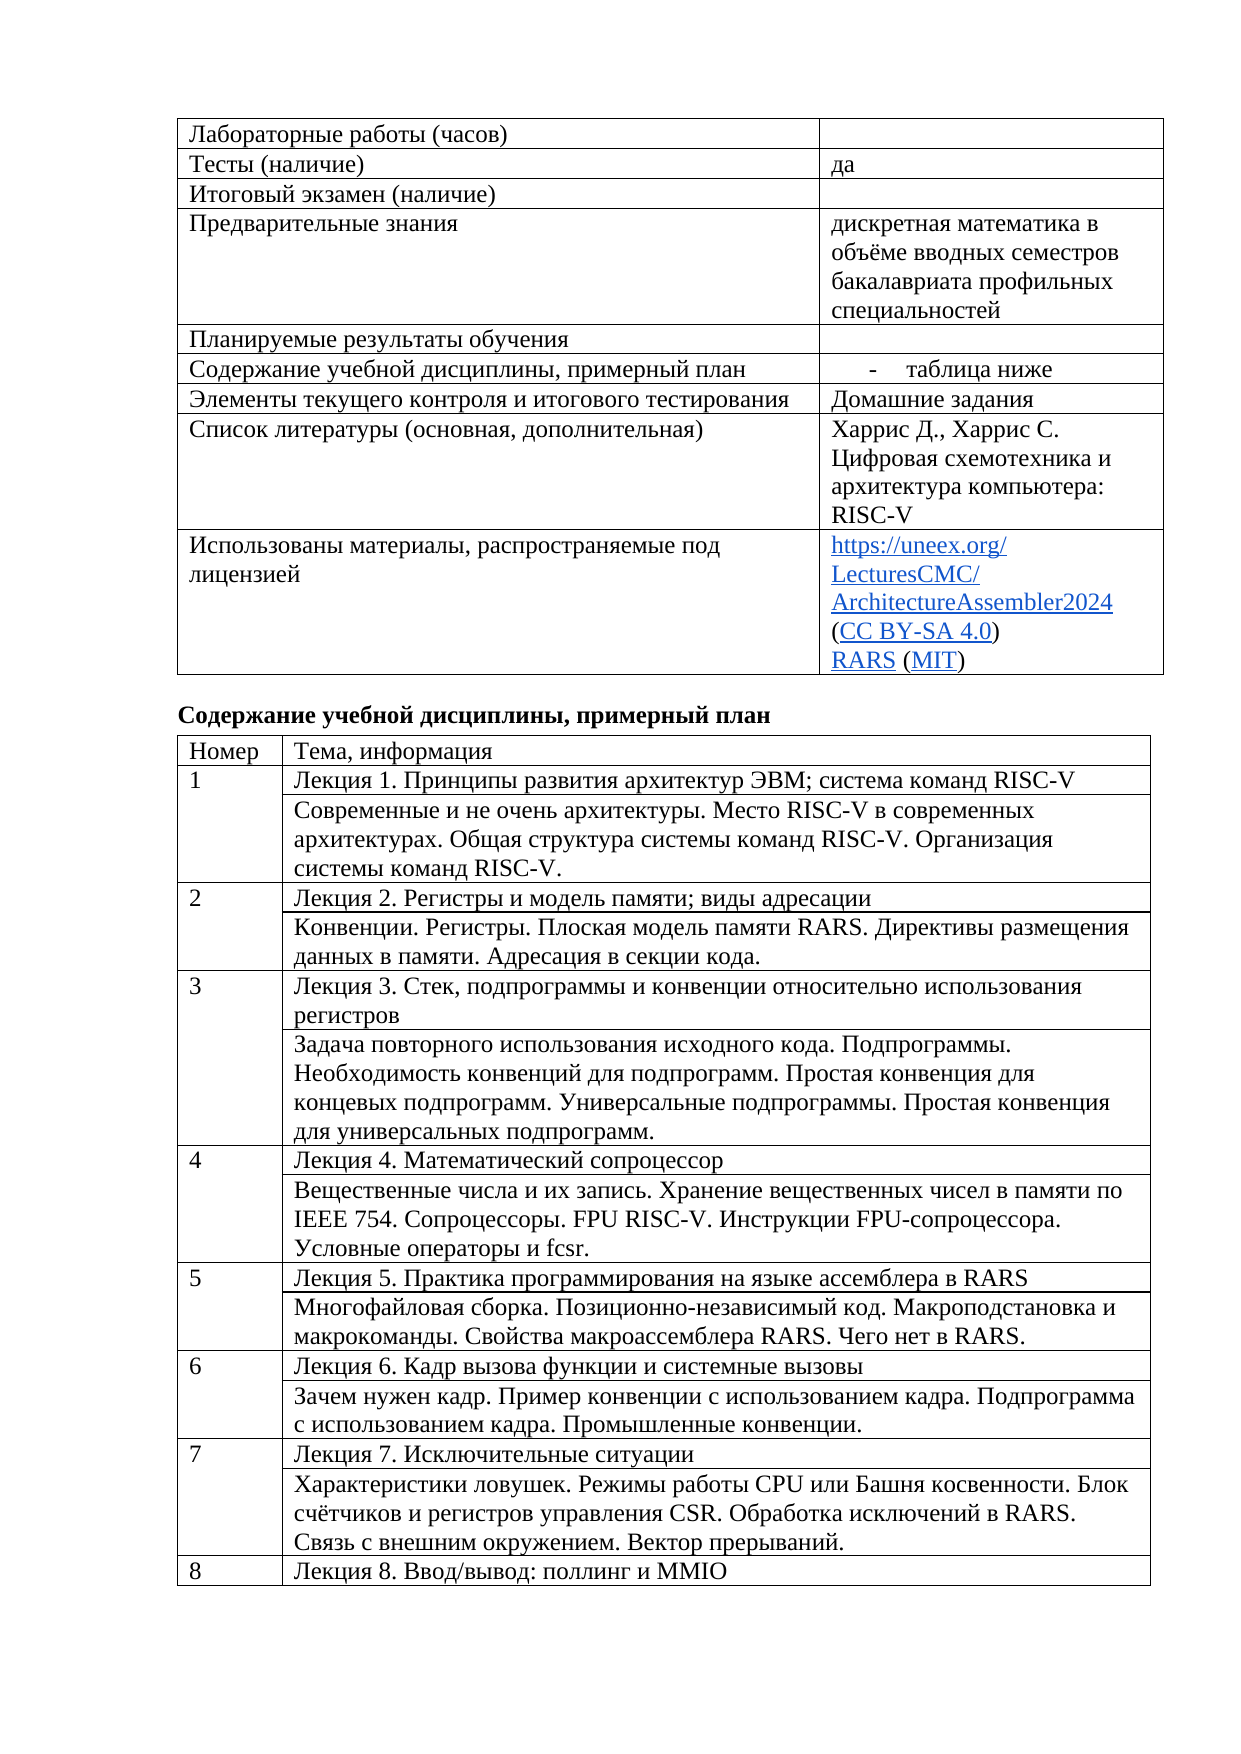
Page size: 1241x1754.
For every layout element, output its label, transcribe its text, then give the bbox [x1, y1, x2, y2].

table_cell Тесты (наличие) [178, 149, 819, 178]
table_cell [820, 179, 1163, 207]
table_cell Итоговый экзамен (наличие) [178, 179, 819, 207]
table_cell Вещественные числа и их запись. Хранение вещественных чисел в памяти по IEEE 754. Сопроцессоры. FPU RISC-V. Инструкции FPU-сопроцессора. Условные операторы и fcsr. [283, 1175, 1150, 1262]
table_cell 7 [178, 1439, 282, 1555]
table_cell Лекция 3. Стек, подпрограммы и конвенции относительно использования регистров [283, 971, 1150, 1028]
table_cell Лекция 8. Ввод/вывод: поллинг и MMIO [283, 1556, 1150, 1585]
table_cell Список литературы (основная, дополнительная) [178, 414, 819, 529]
table_cell Харрис Д., Харрис С. Цифровая схемотехника и архитектура компьютера: RISC-V [820, 414, 1163, 529]
table_cell Предварительные знания [178, 209, 819, 323]
table_cell Многофайловая сборка. Позиционно-независимый код. Макроподстановка и макрокоманды. Свойства макроассемблера RARS. Чего нет в RARS. [283, 1293, 1150, 1350]
table_cell 2 [178, 883, 282, 970]
table_cell Домашние задания [820, 384, 1163, 413]
table_cell 1 [178, 766, 282, 882]
table_cell Элементы текущего контроля и итогового тестирования [178, 384, 819, 413]
table_cell Использованы материалы, распространяемые под лицензией [178, 530, 819, 674]
table_cell 8 [178, 1556, 282, 1585]
table_cell 3 [178, 971, 282, 1144]
table_cell [820, 119, 1163, 148]
table_cell Лекция 2. Регистры и модель памяти; виды адресации [283, 883, 1150, 911]
table_cell Зачем нужен кадр. Пример конвенции с использованием кадра. Подпрограмма с использованием кадра. Промышленные конвенции. [283, 1381, 1150, 1438]
subtitle Содержание учебной дисциплины, примерный план [177, 700, 1152, 728]
table_cell Конвенции. Регистры. Плоская модель памяти RARS. Директивы размещения данных в памяти. Адресация в секции кода. [283, 913, 1150, 970]
table_cell Современные и не очень архитектуры. Место RISC-V в современных архитектурах. Общая структура системы команд RISC-V. Организация системы команд RISC-V. [283, 795, 1150, 882]
table_cell [820, 325, 1163, 353]
table_cell 4 [178, 1146, 282, 1262]
table_cell Лекция 6. Кадр вызова функции и системные вызовы [283, 1351, 1150, 1380]
table_cell Характеристики ловушек. Режимы работы CPU или Башня косвенности. Блок счётчиков и регистров управления CSR. Обработка исключений в RARS. Связь с внешним окружением. Вектор прерываний. [283, 1469, 1150, 1555]
table_header Номер [178, 736, 282, 764]
table_cell дискретная математика в объёме вводных семестров бакалавриата профильных специальностей [820, 209, 1163, 323]
table_cell Лекция 7. Исключительные ситуации [283, 1439, 1150, 1468]
table_cell Лабораторные работы (часов) [178, 119, 819, 148]
table_cell Лекция 1. Принципы развития архитектур ЭВМ; система команд RISC-V [283, 766, 1150, 794]
table_cell Лекция 4. Математический сопроцессор [283, 1146, 1150, 1174]
table_cell да [820, 149, 1163, 178]
table_cell таблица ниже [820, 354, 1163, 383]
table_cell Планируемые результаты обучения [178, 325, 819, 353]
table_cell 5 [178, 1263, 282, 1350]
table_header Тема, информация [283, 736, 1150, 764]
table_cell https://uneex.org/LecturesCMC/ArchitectureAssembler2024 (CC BY-SA 4.0) RARS (MIT) [820, 530, 1163, 674]
table_cell Содержание учебной дисциплины, примерный план [178, 354, 819, 383]
table_cell 6 [178, 1351, 282, 1438]
table_cell Задача повторного использования исходного кода. Подпрограммы. Необходимость конвенций для подпрограмм. Простая конвенция для концевых подпрограмм. Универсальные подпрограммы. Простая конвенция для универсальных подпрограмм. [283, 1030, 1150, 1144]
table_cell Лекция 5. Практика программирования на языке ассемблера в RARS [283, 1263, 1150, 1291]
